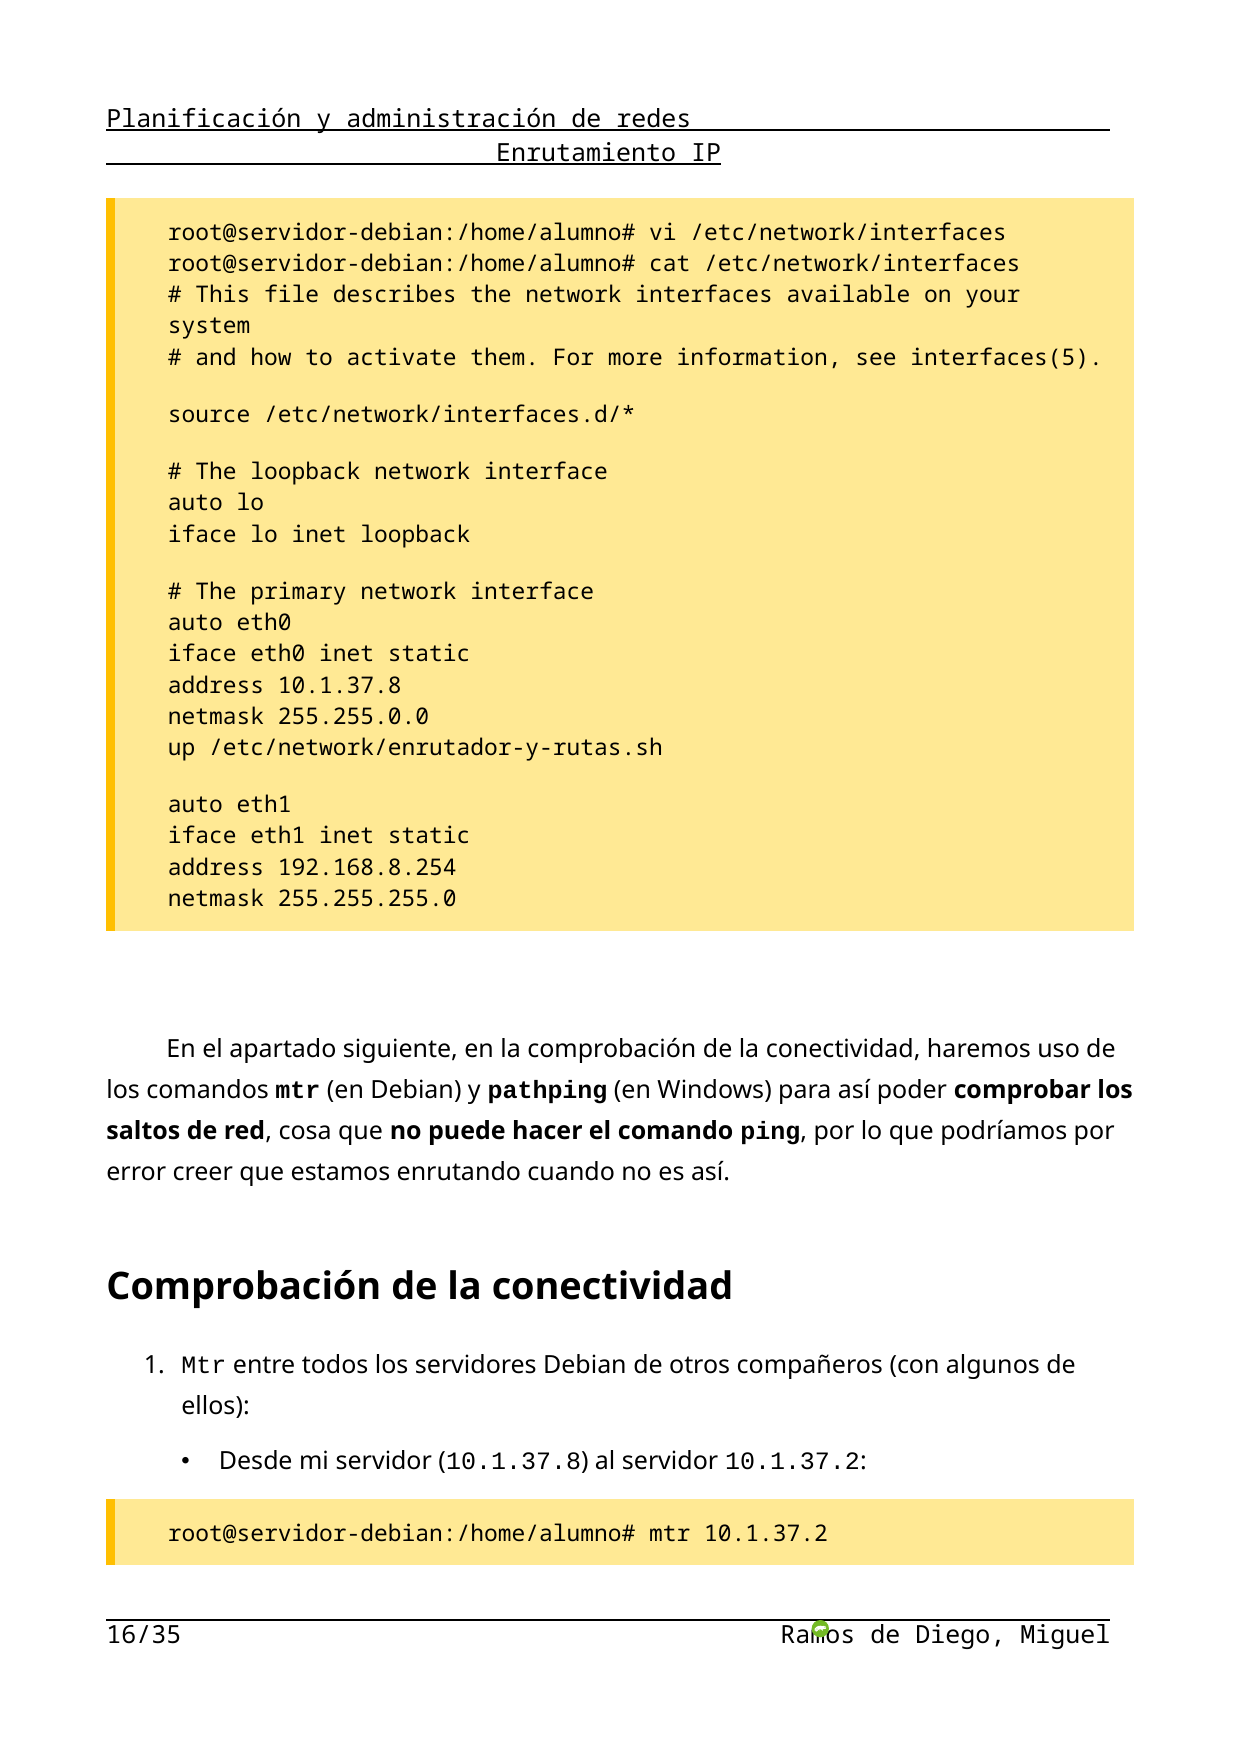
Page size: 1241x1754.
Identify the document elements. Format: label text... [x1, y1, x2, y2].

text netmask 255.255.255.0 [115, 882, 1134, 931]
subtitle Comprobación de la conectividad [106, 1259, 1134, 1311]
text address 10.1.37.8 [115, 668, 1134, 700]
text auto eth0 [115, 606, 1134, 637]
text iface eth1 inet static [115, 819, 1134, 851]
text auto eth1 [115, 788, 1134, 819]
text En el apartado siguiente, en la comprobación de la conectividad, haremos uso de los comandos mtr (en Debian) y pathping (en Windows) para así poder comprobar los saltos de red, cosa que no puede hacer el comando ping, por lo que podríamos por error creer que estamos enrutando cuando no es así. [106, 1031, 1134, 1188]
text # and how to activate them. For more information, see interfaces(5). [115, 341, 1134, 372]
text # This file describes the network interfaces available on your system [115, 278, 1134, 341]
text iface lo inet loopback [115, 518, 1134, 549]
text iface eth0 inet static [115, 637, 1134, 668]
list Mtr entre todos los servidores Debian de otros compañeros (con algunos de ellos): [144, 1346, 1134, 1421]
text auto lo [115, 486, 1134, 518]
text # The loopback network interface [115, 455, 1134, 486]
text source /etc/network/interfaces.d/* [115, 398, 1134, 429]
text up /etc/network/enrutador-y-rutas.sh [115, 731, 1134, 762]
list Desde mi servidor (10.1.37.8) al servidor 10.1.37.2: [181, 1443, 1134, 1477]
text root@servidor-debian:/home/alumno# mtr 10.1.37.2 [115, 1499, 1134, 1565]
text root@servidor-debian:/home/alumno# cat /etc/network/interfaces [115, 247, 1134, 278]
text root@servidor-debian:/home/alumno# vi /etc/network/interfaces [115, 198, 1134, 247]
text netmask 255.255.0.0 [115, 700, 1134, 731]
text # The primary network interface [115, 575, 1134, 606]
text address 192.168.8.254 [115, 851, 1134, 882]
